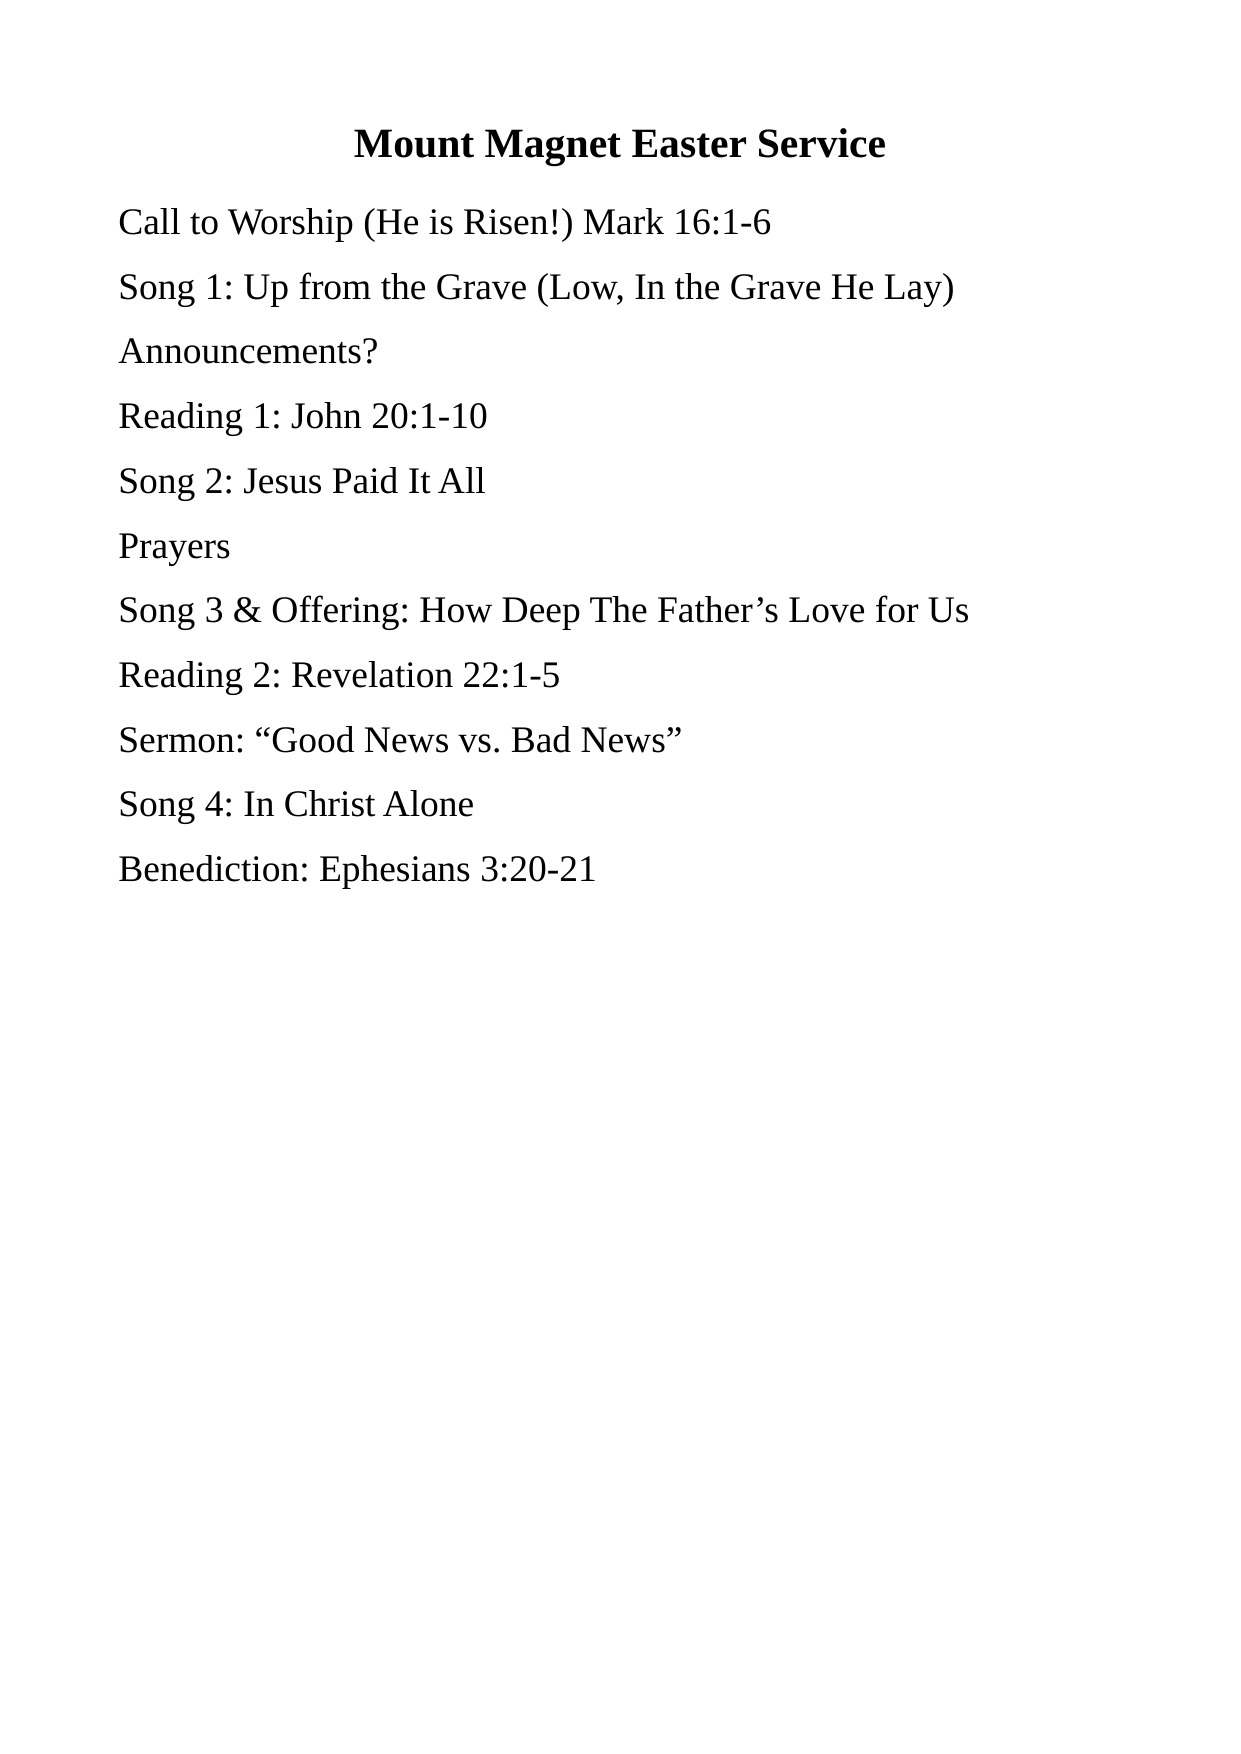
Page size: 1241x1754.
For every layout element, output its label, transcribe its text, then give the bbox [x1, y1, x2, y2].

text Announcements? [118, 329, 1122, 372]
text Call to Worship (He is Risen!) Mark 16:1-6 [118, 199, 1122, 243]
text Song 4: In Christ Alone [118, 782, 1122, 825]
text Song 1: Up from the Grave (Low, In the Grave He Lay) [118, 264, 1122, 307]
text Reading 2: Revelation 22:1-5 [118, 652, 1122, 696]
text Reading 1: John 20:1-10 [118, 394, 1122, 437]
text Song 2: Jesus Paid It All [118, 458, 1122, 501]
text Song 3 & Offering: How Deep The Father’s Love for Us [118, 588, 1122, 631]
text Mount Magnet Easter Service [118, 118, 1122, 166]
text Benediction: Ephesians 3:20-21 [118, 846, 1122, 889]
text Sermon: “Good News vs. Bad News” [118, 717, 1122, 760]
text Prayers [118, 523, 1122, 566]
